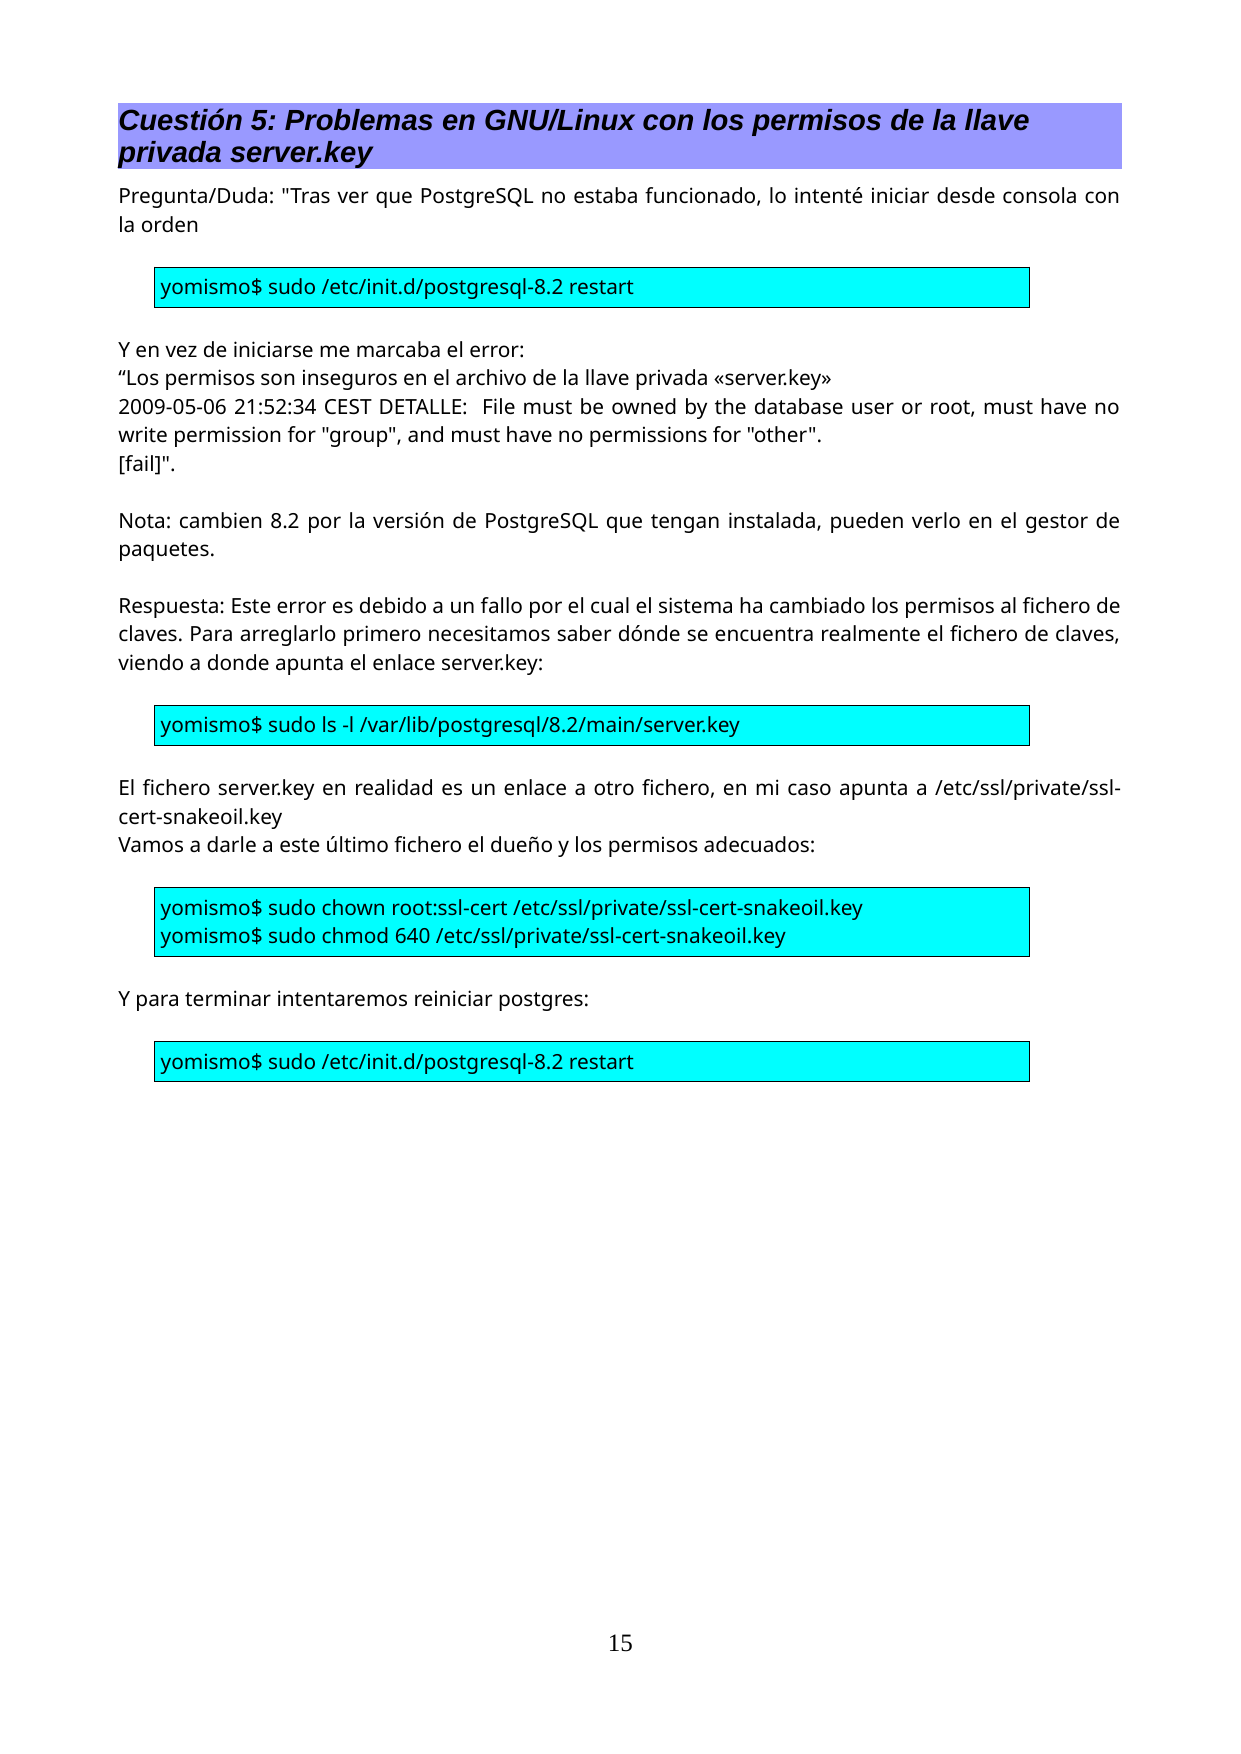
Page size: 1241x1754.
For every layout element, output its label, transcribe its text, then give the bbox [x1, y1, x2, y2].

table_header yomismo$ sudo chown root:ssl-cert /etc/ssl/private/ssl-cert-snakeoil.key yomismo$ sudo chmod 640 /etc/ssl/private/ssl-cert-snakeoil.key [155, 888, 1029, 956]
text Y para terminar intentaremos reiniciar postgres: [118, 984, 1122, 1012]
text [fail]". [118, 449, 1122, 477]
text Pregunta/Duda: "Tras ver que PostgreSQL no estaba funcionado, lo intenté iniciar desde consola con la orden [118, 181, 1122, 238]
table_header yomismo$ sudo ls -l /var/lib/postgresql/8.2/main/server.key [155, 706, 1029, 745]
table_header yomismo$ sudo /etc/init.d/postgresql-8.2 restart [155, 1042, 1029, 1081]
subtitle Cuestión 5: Problemas en GNU/Linux con los permisos de la llave privada server.key [118, 103, 1122, 169]
text Vamos a darle a este último fichero el dueño y los permisos adecuados: [118, 830, 1122, 859]
text Y en vez de iniciarse me marcaba el error: [118, 335, 1122, 363]
text Respuesta: Este error es debido a un fallo por el cual el sistema ha cambiado los permisos al fichero de claves. Para arreglarlo primero necesitamos saber dónde se encuentra realmente el fichero de claves, viendo a donde apunta el enlace server.key: [118, 591, 1122, 676]
text “Los permisos son inseguros en el archivo de la llave privada «server.key» [118, 363, 1122, 392]
text El fichero server.key en realidad es un enlace a otro fichero, en mi caso apunta a /etc/ssl/private/ssl-cert-snakeoil.key [118, 773, 1122, 830]
text 2009-05-06 21:52:34 CEST DETALLE: File must be owned by the database user or root, must have no write permission for "group", and must have no permissions for "other". [118, 392, 1122, 449]
table_header yomismo$ sudo /etc/init.d/postgresql-8.2 restart [155, 268, 1029, 307]
text Nota: cambien 8.2 por la versión de PostgreSQL que tengan instalada, pueden verlo en el gestor de paquetes. [118, 506, 1122, 563]
